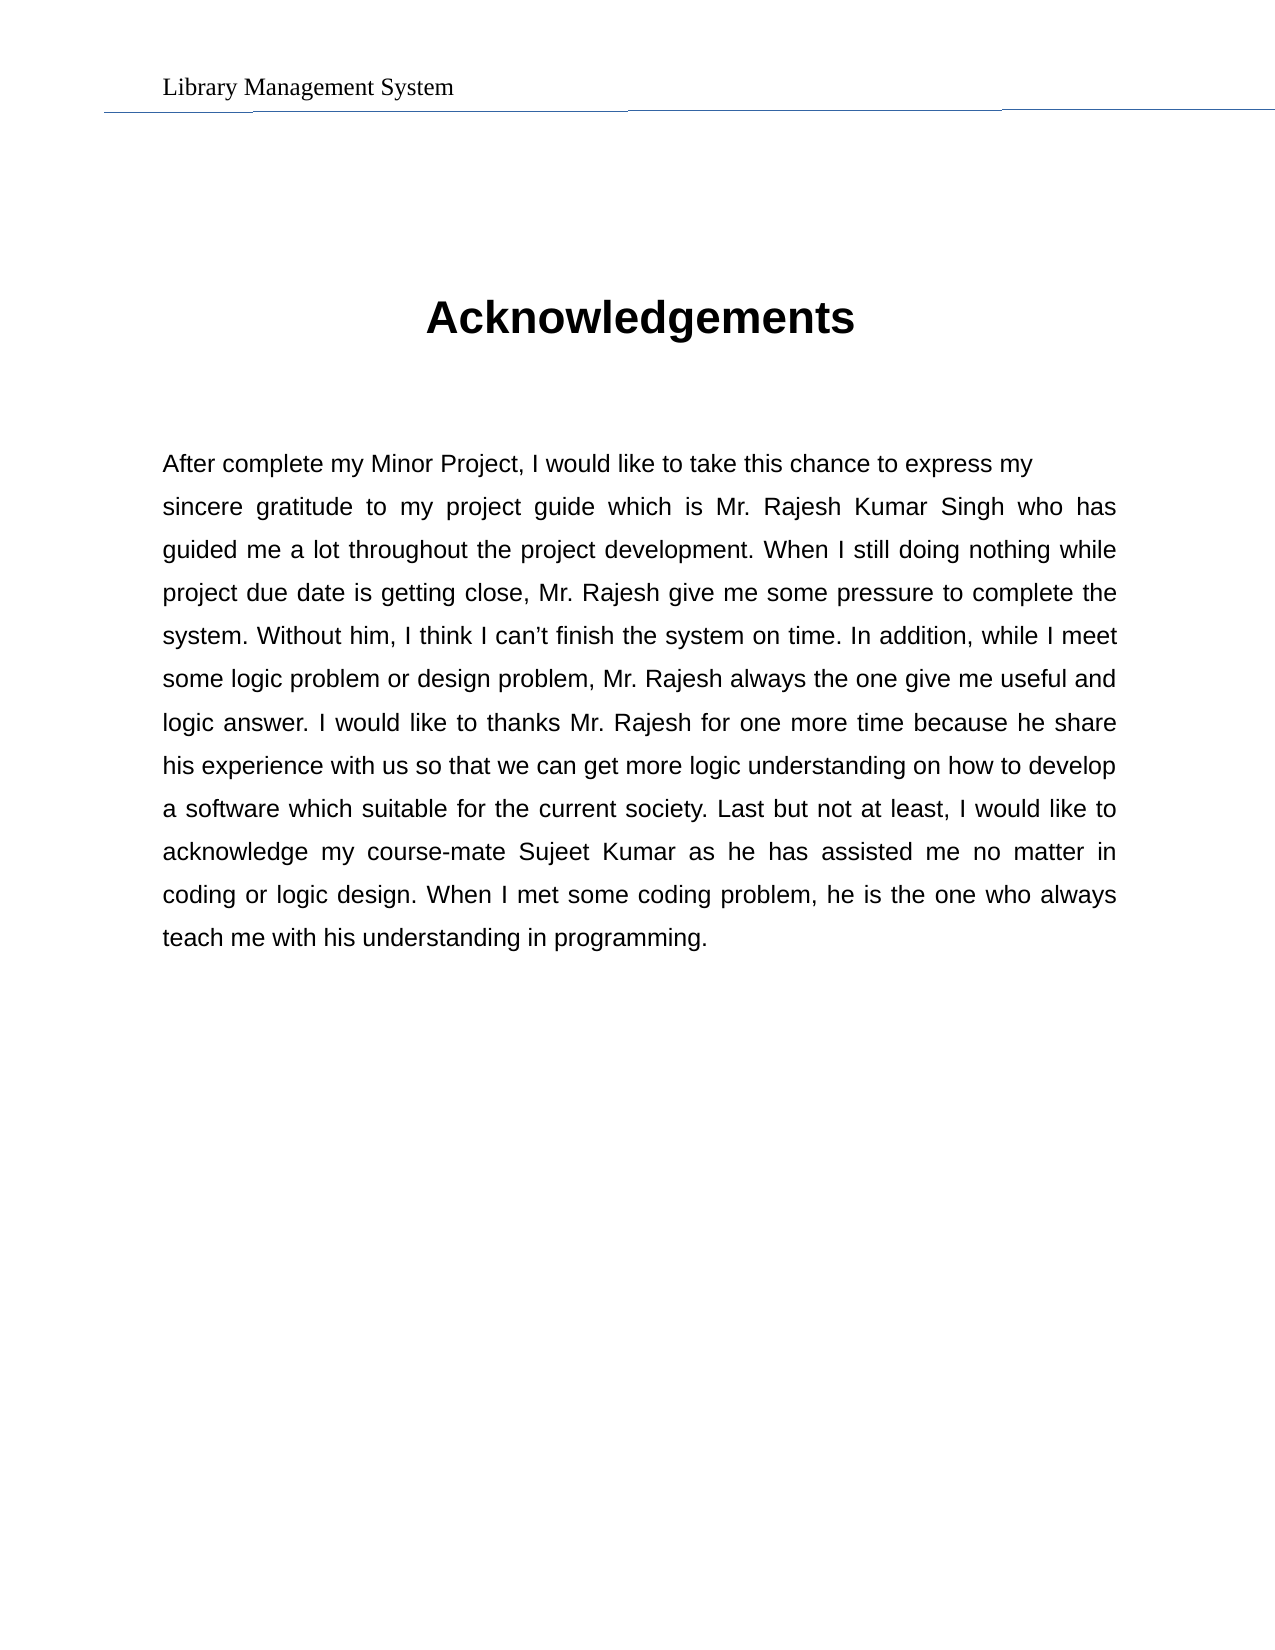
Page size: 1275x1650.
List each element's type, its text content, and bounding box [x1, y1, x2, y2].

text sincere gratitude to my project guide which is Mr. Rajesh Kumar Singh who has guided me a lot throughout the project development. When I still doing nothing while project due date is getting close, Mr. Rajesh give me some pressure to complete the system. Without him, I think I can’t finish the system on time. In addition, while I meet some logic problem or design problem, Mr. Rajesh always the one give me useful and logic answer. I would like to thanks Mr. Rajesh for one more time because he share his experience with us so that we can get more logic understanding on how to develop a software which suitable for the current society. Last but not at least, I would like to acknowledge my course-mate Sujeet Kumar as he has assisted me no matter in coding or logic design. When I met some coding problem, he is the one who always teach me with his understanding in programming. [162, 492, 1119, 952]
text After complete my Minor Project, I would like to take this chance to express my [162, 449, 1119, 477]
text Acknowledgements [162, 291, 1119, 343]
